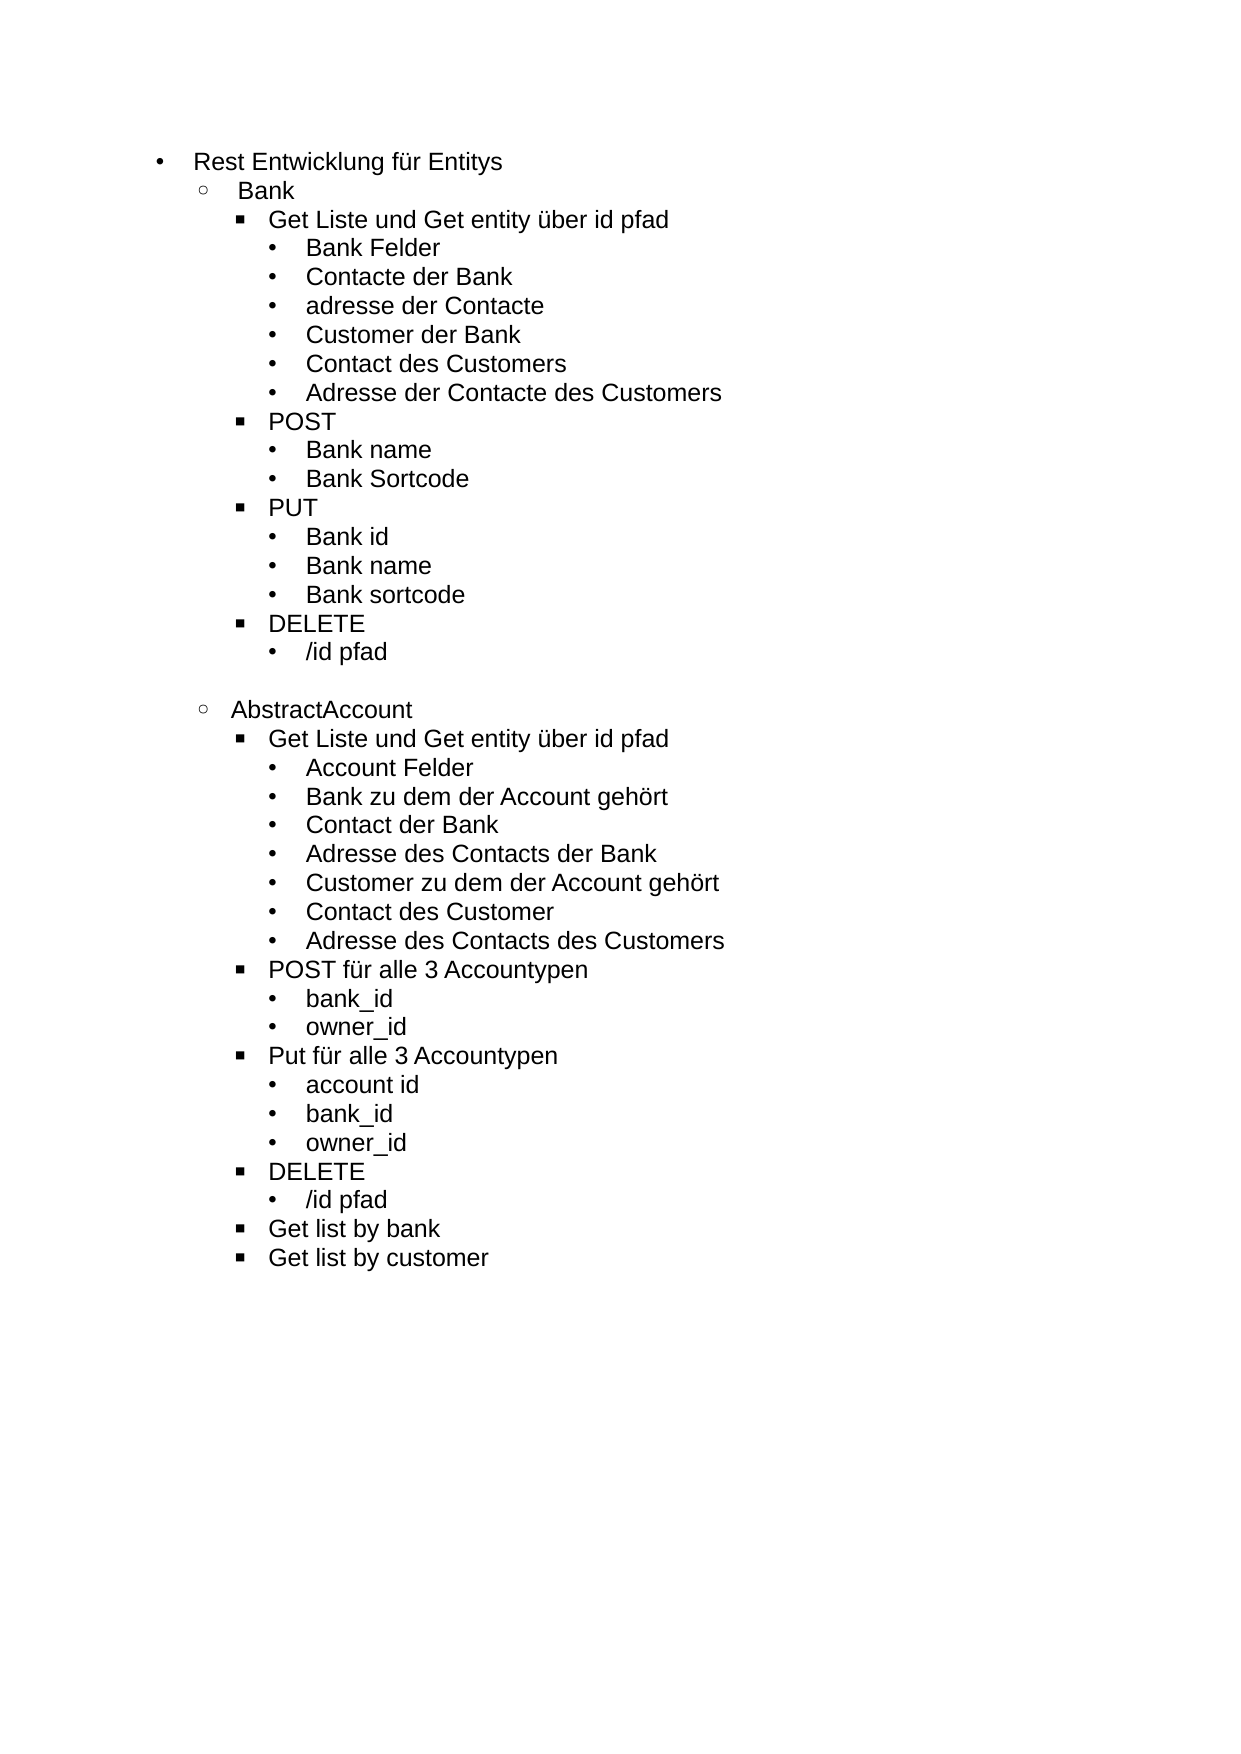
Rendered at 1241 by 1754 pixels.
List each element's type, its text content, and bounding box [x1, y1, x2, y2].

list Get Liste und Get entity über id pfad [231, 724, 1122, 753]
list AbstractAccount [193, 695, 1122, 724]
list DELETE [231, 608, 1122, 637]
list Bank name [268, 551, 1122, 580]
list POST für alle 3 Accountypen [231, 955, 1122, 983]
list Put für alle 3 Accountypen [231, 1041, 1122, 1070]
list /id pfad [268, 637, 1122, 666]
list Contact des Customers [268, 349, 1122, 378]
list PUT [231, 493, 1122, 522]
list Adresse der Contacte des Customers [268, 378, 1122, 407]
list Contact der Bank [268, 810, 1122, 839]
list owner_id [268, 1012, 1122, 1041]
list Contact des Customer [268, 897, 1122, 926]
list Bank zu dem der Account gehört [268, 782, 1122, 810]
list bank_id [268, 983, 1122, 1012]
list Customer der Bank [268, 320, 1122, 349]
list Bank Felder [268, 233, 1122, 262]
list DELETE [231, 1157, 1122, 1186]
list Get Liste und Get entity über id pfad [231, 204, 1122, 233]
list owner_id [268, 1128, 1122, 1157]
list Adresse des Contacts des Customers [268, 926, 1122, 955]
list Bank name [268, 435, 1122, 464]
list bank_id [268, 1099, 1122, 1128]
list Get list by customer [231, 1243, 1122, 1272]
list account id [268, 1070, 1122, 1099]
list Bank [193, 176, 1122, 204]
list Bank id [268, 522, 1122, 551]
list POST [231, 407, 1122, 435]
list Contacte der Bank [268, 262, 1122, 291]
list Customer zu dem der Account gehört [268, 868, 1122, 897]
list adresse der Contacte [268, 291, 1122, 320]
list Get list by bank [231, 1214, 1122, 1243]
list Bank Sortcode [268, 464, 1122, 493]
list Adresse des Contacts der Bank [268, 839, 1122, 868]
list Bank sortcode [268, 580, 1122, 608]
list Account Felder [268, 753, 1122, 782]
list Rest Entwicklung für Entitys [156, 147, 1122, 176]
list /id pfad [268, 1186, 1122, 1214]
